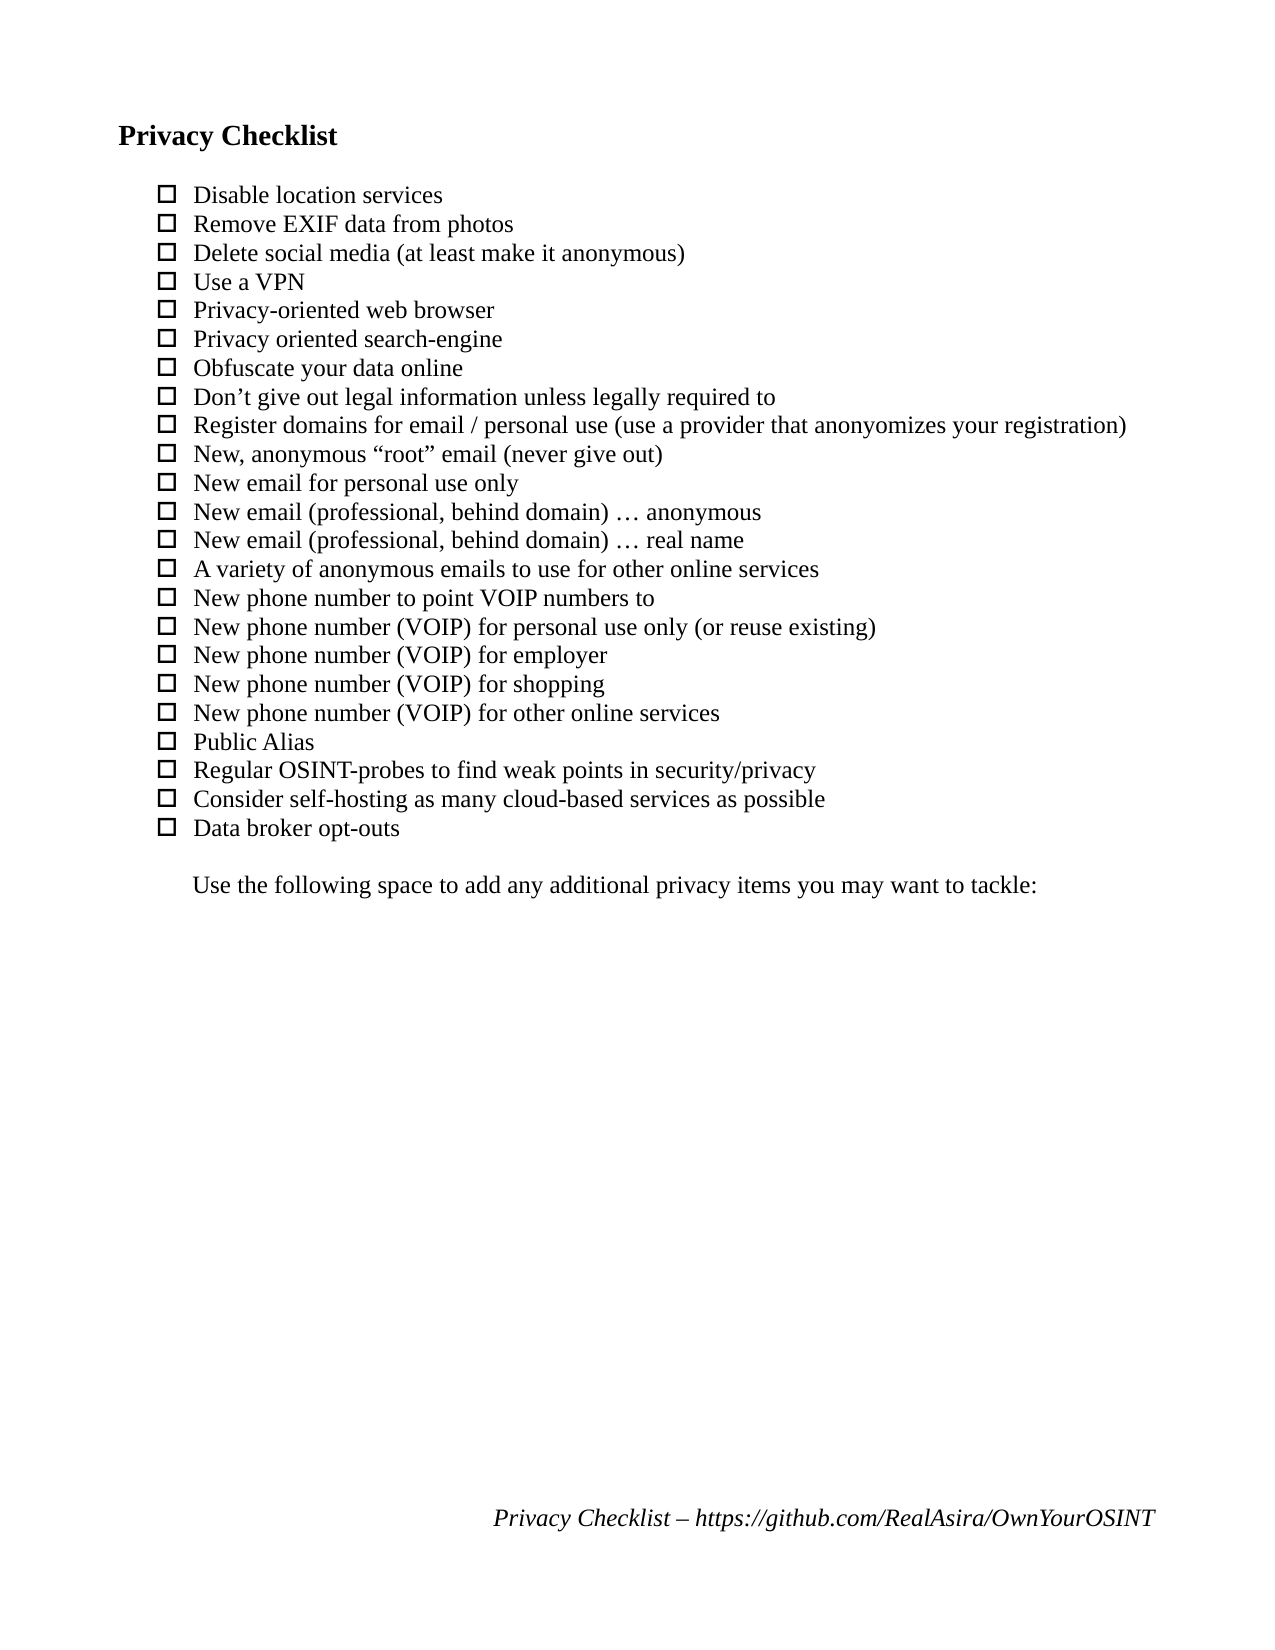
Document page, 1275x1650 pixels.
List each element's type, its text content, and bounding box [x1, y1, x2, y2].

list Privacy-oriented web browser [156, 295, 1157, 324]
list Delete social media (at least make it anonymous) [156, 238, 1157, 267]
list New phone number (VOIP) for shopping [156, 669, 1157, 698]
list Regular OSINT-probes to find weak points in security/privacy [156, 755, 1157, 784]
list Obfuscate your data online [156, 353, 1157, 382]
list Use a VPN [156, 267, 1157, 295]
list Disable location services [156, 180, 1157, 209]
list New email for personal use only [156, 468, 1157, 497]
list New phone number to point VOIP numbers to [156, 583, 1157, 612]
list New email (professional, behind domain) … anonymous [156, 497, 1157, 525]
list Data broker opt-outs [156, 813, 1157, 842]
text Privacy Checklist [118, 118, 1157, 152]
list A variety of anonymous emails to use for other online services [156, 554, 1157, 583]
list Don’t give out legal information unless legally required to [156, 382, 1157, 410]
list Public Alias [156, 727, 1157, 755]
list New email (professional, behind domain) … real name [156, 525, 1157, 554]
list Privacy oriented search-engine [156, 324, 1157, 353]
list New phone number (VOIP) for personal use only (or reuse existing) [156, 612, 1157, 640]
list Consider self-hosting as many cloud-based services as possible [156, 784, 1157, 813]
list New phone number (VOIP) for employer [156, 640, 1157, 669]
list Register domains for email / personal use (use a provider that anonyomizes your registration) [156, 410, 1157, 439]
list Remove EXIF data from photos [156, 209, 1157, 238]
text Use the following space to add any additional privacy items you may want to tackle: [118, 870, 1157, 899]
list New phone number (VOIP) for other online services [156, 698, 1157, 727]
list New, anonymous “root” email (never give out) [156, 439, 1157, 468]
